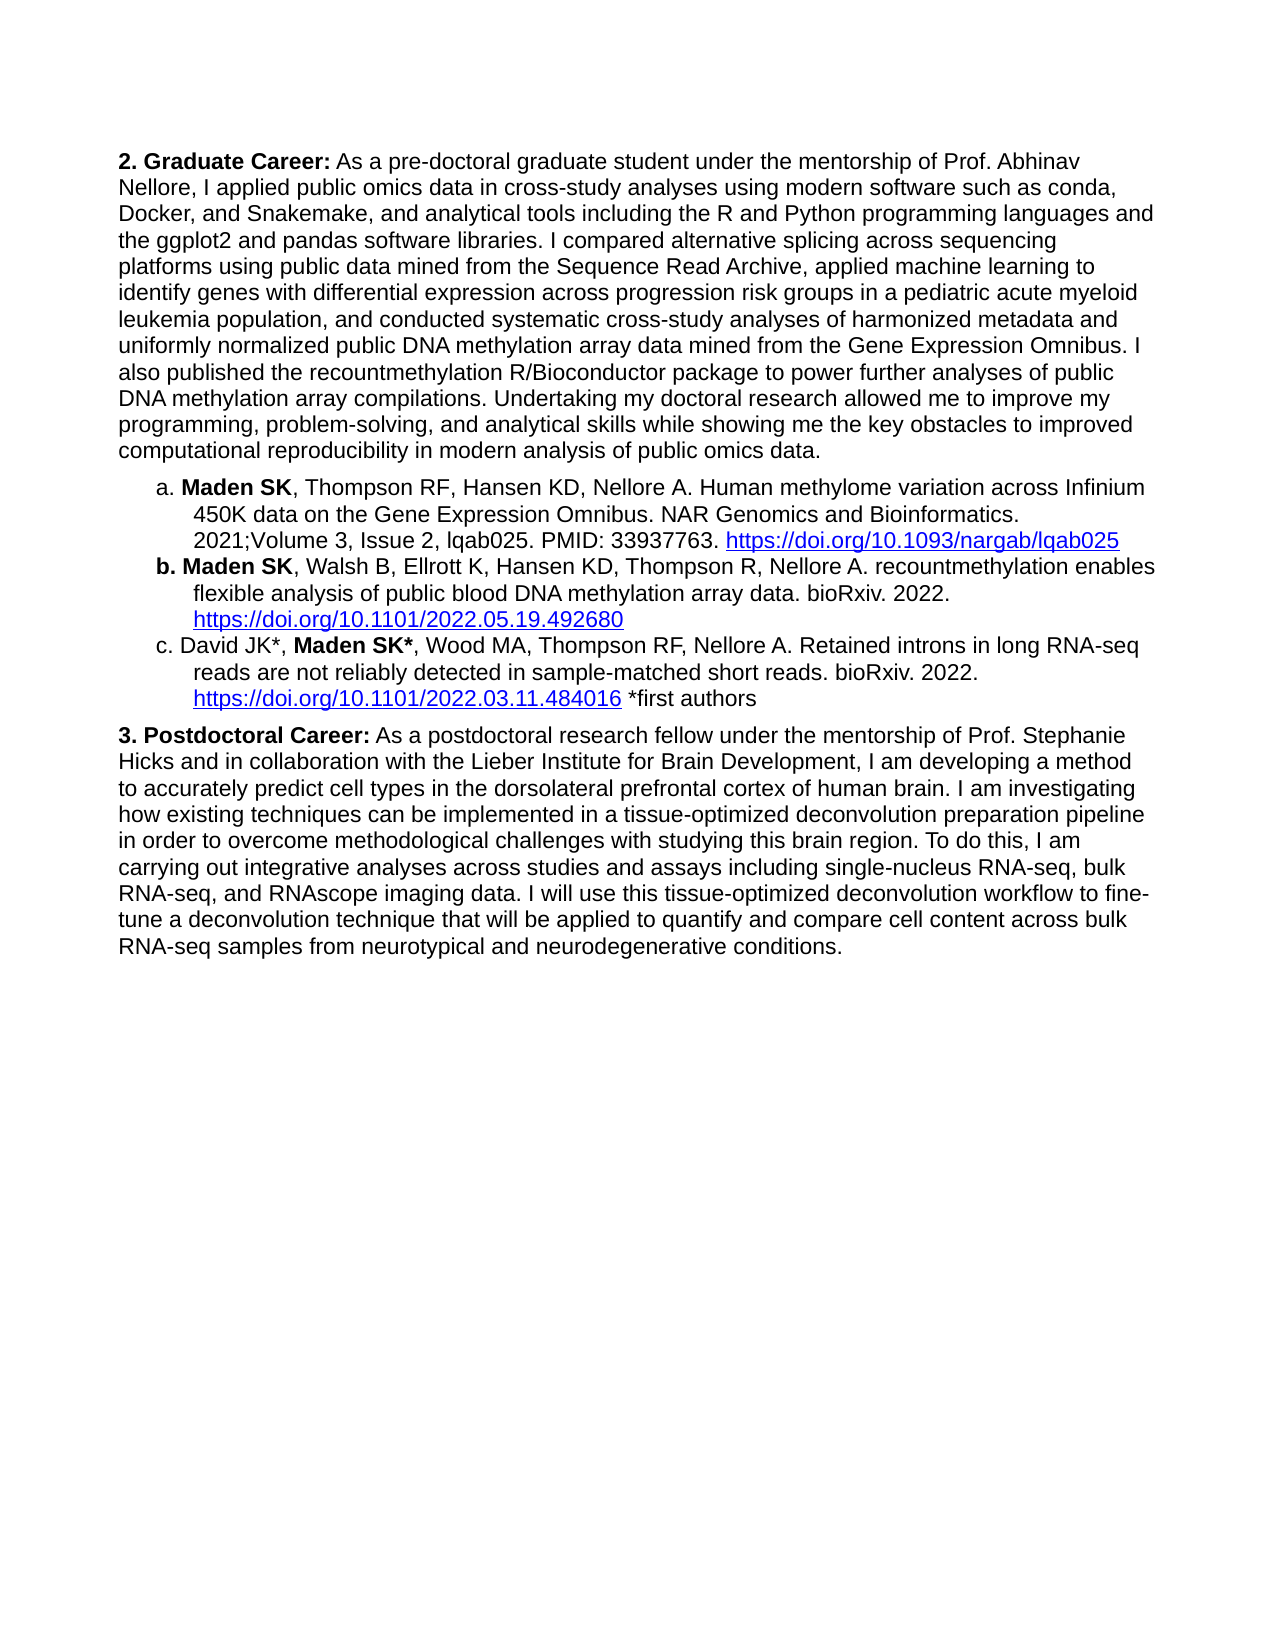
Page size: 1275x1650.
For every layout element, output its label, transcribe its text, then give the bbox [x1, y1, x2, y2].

text c. David JK*, Maden SK*, Wood MA, Thompson RF, Nellore A. Retained introns in long RNA-seq [118, 632, 1157, 659]
text 450K data on the Gene Expression Omnibus. NAR Genomics and Bioinformatics. 2021;Volume 3, Issue 2, lqab025. PMID: 33937763. https://doi.org/10.1093/nargab/lqab025 [193, 501, 1157, 553]
text a. Maden SK, Thompson RF, Hansen KD, Nellore A. Human methylome variation across Infinium [118, 474, 1157, 501]
text 3. Postdoctoral Career: As a postdoctoral research fellow under the mentorship of Prof. Stephanie Hicks and in collaboration with the Lieber Institute for Brain Development, I am developing a method to accurately predict cell types in the dorsolateral prefrontal cortex of human brain. I am investigating how existing techniques can be implemented in a tissue-optimized deconvolution preparation pipeline in order to overcome methodological challenges with studying this brain region. To do this, I am carrying out integrative analyses across studies and assays including single-nucleus RNA-seq, bulk RNA-seq, and RNAscope imaging data. I will use this tissue-optimized deconvolution workflow to fine-tune a deconvolution technique that will be applied to quantify and compare cell content across bulk RNA-seq samples from neurotypical and neurodegenerative conditions. [118, 722, 1157, 959]
text 2. Graduate Career: As a pre-doctoral graduate student under the mentorship of Prof. Abhinav Nellore, I applied public omics data in cross-study analyses using modern software such as conda, Docker, and Snakemake, and analytical tools including the R and Python programming languages and the ggplot2 and pandas software libraries. I compared alternative splicing across sequencing platforms using public data mined from the Sequence Read Archive, applied machine learning to identify genes with differential expression across progression risk groups in a pediatric acute myeloid leukemia population, and conducted systematic cross-study analyses of harmonized metadata and uniformly normalized public DNA methylation array data mined from the Gene Expression Omnibus. I also published the recountmethylation R/Bioconductor package to power further analyses of public DNA methylation array compilations. Undertaking my doctoral research allowed me to improve my programming, problem-solving, and analytical skills while showing me the key obstacles to improved computational reproducibility in modern analysis of public omics data. [118, 148, 1157, 464]
text b. Maden SK, Walsh B, Ellrott K, Hansen KD, Thompson R, Nellore A. recountmethylation enables [156, 553, 1157, 580]
text reads are not reliably detected in sample-matched short reads. bioRxiv. 2022. https://doi.org/10.1101/2022.03.11.484016 *first authors [193, 659, 1157, 711]
text flexible analysis of public blood DNA methylation array data. bioRxiv. 2022. https://doi.org/10.1101/2022.05.19.492680 [193, 580, 1157, 632]
